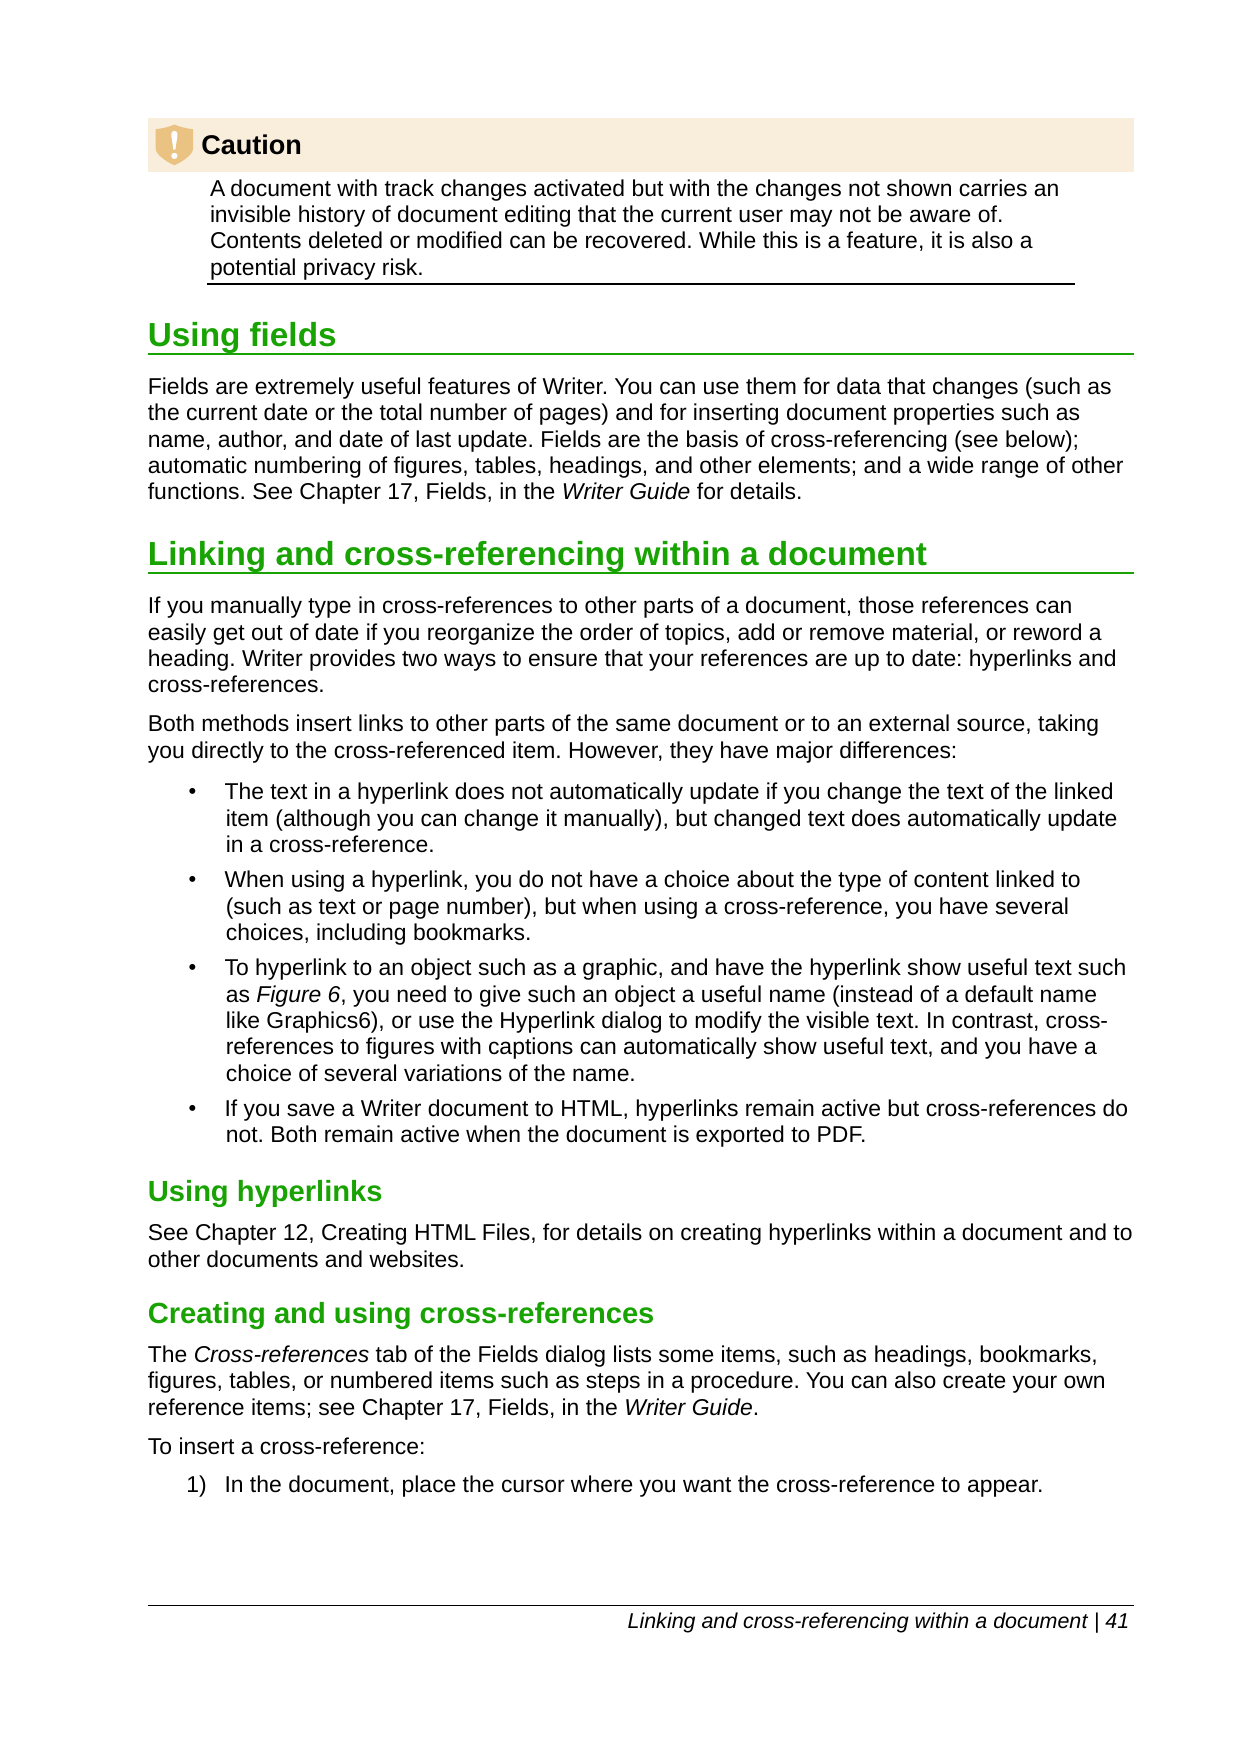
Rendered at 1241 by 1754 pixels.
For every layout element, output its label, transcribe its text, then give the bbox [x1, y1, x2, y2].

subtitle Caution [148, 118, 1134, 172]
subtitle Using fields [148, 314, 1134, 353]
text The Cross-references tab of the Fields dialog lists some items, such as headings, bookmarks, figures, tables, or numbered items such as steps in a procedure. You can also create your own reference items; see Chapter 17, Fields, in the Writer Guide. [148, 1341, 1134, 1420]
text See Chapter 12, Creating HTML Files, for details on creating hyperlinks within a document and to other documents and websites. [148, 1219, 1134, 1272]
text Fields are extremely useful features of Writer. You can use them for data that changes (such as the current date or the total number of pages) and for inserting document properties such as name, author, and date of last update. Fields are the basis of cross-referencing (see below); automatic numbering of figures, tables, headings, and other elements; and a wide range of other functions. See Chapter 17, Fields, in the Writer Guide for details. [148, 373, 1134, 504]
subtitle Creating and using cross-references [148, 1296, 1134, 1329]
list The text in a hyperlink does not automatically update if you change the text of the linked item (although you can change it manually), but changed text does automatically update in a cross-reference. [185, 775, 1134, 857]
text A document with track changes activated but with the changes not shown carries an invisible history of document editing that the current user may not be aware of. Contents deleted or modified can be recovered. While this is a feature, it is also a potential privacy risk. [207, 172, 1075, 283]
subtitle Using hyperlinks [148, 1174, 1134, 1208]
list To hyperlink to an object such as a graphic, and have the hyperlink show useful text such as Figure 6, you need to give such an object a useful name (instead of a default name like Graphics6), or use the Hyperlink dialog to modify the visible text. In contrast, cross-references to figures with captions can automatically show useful text, and you have a choice of several variations of the name. [185, 951, 1134, 1086]
list To insert a cross-reference: [148, 1433, 1134, 1459]
subtitle Linking and cross-referencing within a document [148, 534, 1134, 572]
text If you manually type in cross-references to other parts of a document, those references can easily get out of date if you reorganize the order of topics, add or remove material, or reword a heading. Writer provides two ways to ensure that your references are up to date: hyperlinks and cross-references. [148, 592, 1134, 698]
text Both methods insert links to other parts of the same document or to an external source, taking you directly to the cross-referenced item. However, they have major differences: [148, 710, 1134, 763]
list When using a hyperlink, you do not have a choice about the type of content linked to (such as text or page number), but when using a cross-reference, you have several choices, including bookmarks. [185, 863, 1134, 945]
list If you save a Writer document to HTML, hyperlinks remain active but cross-references do not. Both remain active when the document is exported to PDF. [185, 1092, 1134, 1150]
list In the document, place the cursor where you want the cross-reference to appear. [207, 1471, 1134, 1498]
